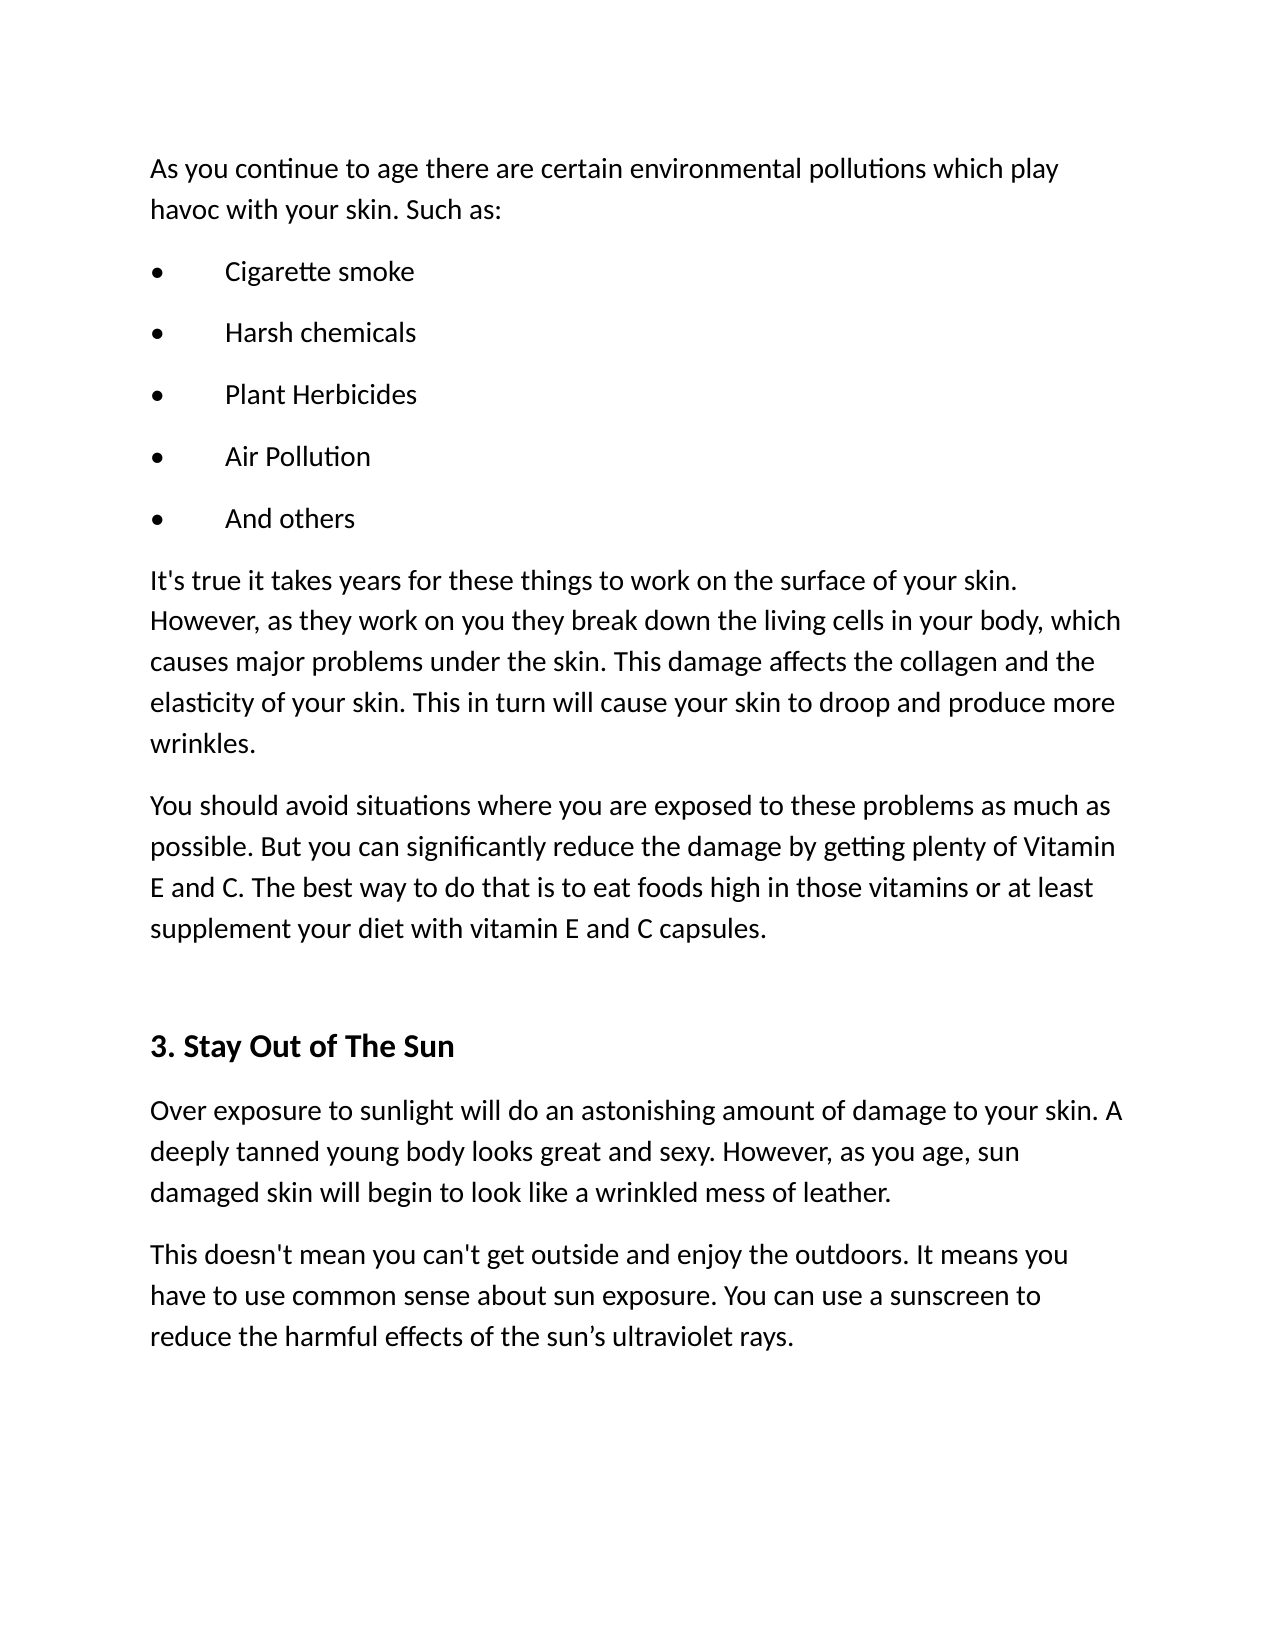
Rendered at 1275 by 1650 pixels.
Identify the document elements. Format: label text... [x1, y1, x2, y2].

text • Cigarette smoke [150, 253, 1125, 288]
text Over exposure to sunlight will do an astonishing amount of damage to your skin. A deeply tanned young body looks great and sexy. However, as you age, sun damaged skin will begin to look like a wrinkled mess of leather. [150, 1092, 1125, 1210]
text It's true it takes years for these things to work on the surface of your skin. However, as they work on you they break down the living cells in your body, which causes major problems under the skin. This damage affects the collagen and the elasticity of your skin. This in turn will cause your skin to droop and produce more wrinkles. [150, 562, 1125, 761]
text This doesn't mean you can't get outside and enjoy the outdoors. It means you have to use common sense about sun exposure. You can use a sunscreen to reduce the harmful effects of the sun’s ultraviolet rays. [150, 1236, 1125, 1353]
text • Harsh chemicals [150, 314, 1125, 350]
text As you continue to age there are certain environmental pollutions which play havoc with your skin. Such as: [150, 150, 1125, 227]
text • And others [150, 500, 1125, 535]
text You should avoid situations where you are exposed to these problems as much as possible. But you can significantly reduce the damage by getting plenty of Vitamin E and C. The best way to do that is to eat foods high in those vitamins or at least supplement your diet with vitamin E and C capsules. [150, 787, 1125, 946]
text 3. Stay Out of The Sun [150, 1025, 1125, 1065]
text • Air Pollution [150, 438, 1125, 474]
text • Plant Herbicides [150, 376, 1125, 412]
